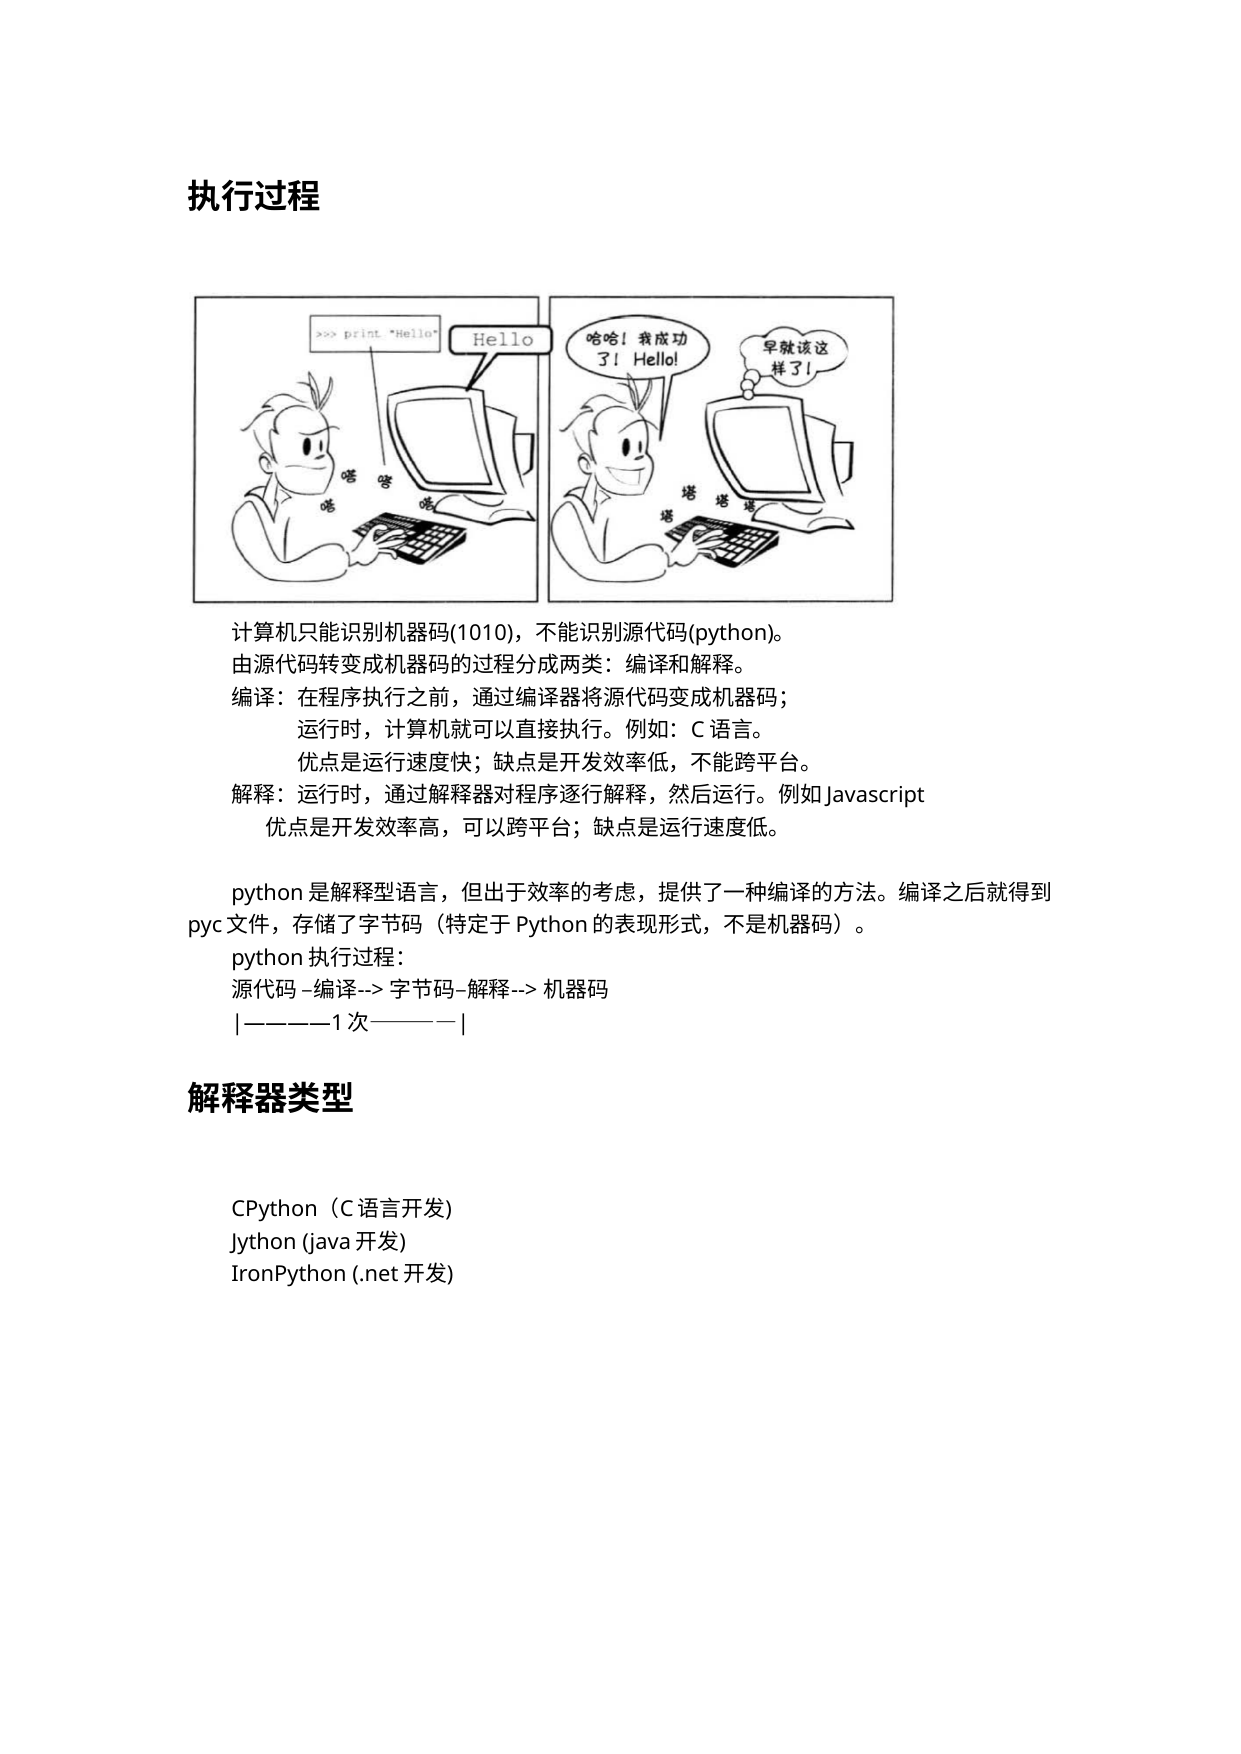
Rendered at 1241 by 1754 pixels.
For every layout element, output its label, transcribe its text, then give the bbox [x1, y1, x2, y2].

text 解释：运行时，通过解释器对程序逐行解释，然后运行。例如Javascript [187, 777, 1053, 809]
text python执行过程： [187, 939, 1053, 972]
text |————1次————| [187, 1004, 1053, 1037]
text 由源代码转变成机器码的过程分成两类：编译和解释。 [187, 647, 1053, 679]
text 源代码 –编译--> 字节码–解释--> 机器码 [187, 972, 1053, 1004]
text IronPython (.net开发) [231, 1256, 1053, 1288]
subtitle 解释器类型 [187, 1064, 1053, 1129]
text Jython (java开发) [231, 1223, 1053, 1256]
text 优点是运行速度快；缺点是开发效率低，不能跨平台。 [187, 744, 1053, 777]
text python是解释型语言，但出于效率的考虑，提供了一种编译的方法。编译之后就得到pyc文件，存储了字节码（特定于Python的表现形式，不是机器码）。 [187, 874, 1053, 939]
picture [187, 289, 902, 611]
text 运行时，计算机就可以直接执行。例如：C语言。 [187, 712, 1053, 744]
subtitle 执行过程 [187, 162, 1053, 227]
text 编译：在程序执行之前，通过编译器将源代码变成机器码； [187, 679, 1053, 712]
text 计算机只能识别机器码(1010)，不能识别源代码(python)。 [187, 614, 1053, 647]
text 优点是开发效率高，可以跨平台；缺点是运行速度低。 [187, 809, 1053, 842]
text CPython（C语言开发) [231, 1191, 1053, 1223]
